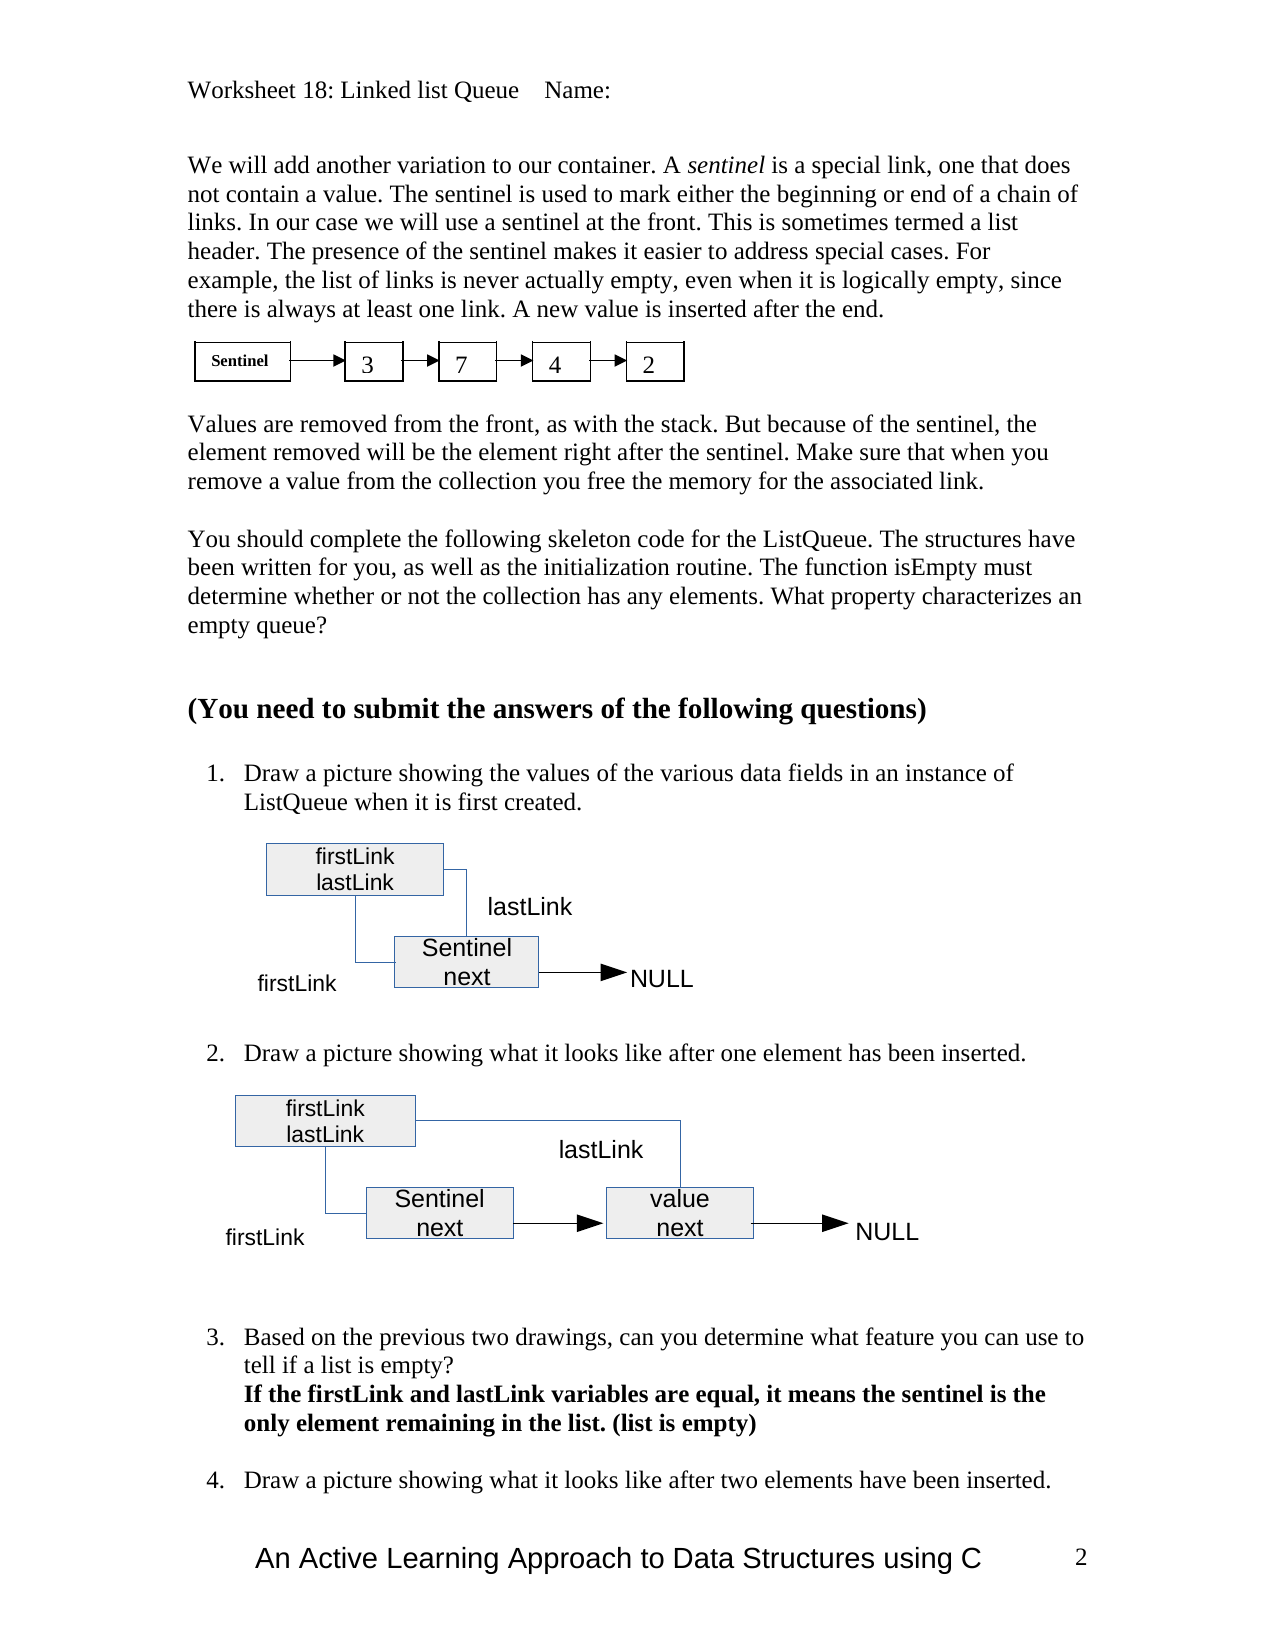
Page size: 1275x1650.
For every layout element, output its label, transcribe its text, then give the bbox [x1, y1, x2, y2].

text 2 [642, 351, 668, 373]
text You should complete the following skeleton code for the ListQueue. The structures have been written for you, as well as the initialization routine. The function isEmpty must determine whether or not the collection has any elements. What property characterizes an empty queue? [187, 524, 1087, 639]
list If the firstLink and lastLink variables are equal, it means the sentinel is the only element remaining in the list. (list is empty) [206, 1379, 1087, 1437]
text Sentinel [211, 351, 275, 370]
text 7 [455, 351, 481, 373]
text (You need to submit the answers of the following questions) [187, 691, 1087, 725]
text Values are removed from the front, as with the stack. But because of the sentinel, the element removed will be the element right after the sentinel. Make sure that when you remove a value from the collection you free the memory for the associated link. [187, 409, 1087, 495]
text We will add another variation to our container. A sentinel is a special link, one that does not contain a value. The sentinel is used to mark either the beginning or end of a chain of links. In our case we will use a sentinel at the front. This is sometimes termed a list header. The presence of the sentinel makes it easier to address special cases. For example, the list of links is never actually empty, even when it is logically empty, since there is always at least one link. A new value is inserted after the end. [187, 150, 1087, 322]
list Based on the previous two drawings, can you determine what feature you can use to tell if a list is empty? [206, 1322, 1087, 1379]
list Draw a picture showing the values of the various data fields in an instance of ListQueue when it is first created. [206, 758, 1087, 816]
text 4 [548, 351, 575, 373]
list Draw a picture showing what it looks like after one element has been inserted. [206, 1038, 1087, 1066]
text 3 [361, 351, 387, 373]
list Draw a picture showing what it looks like after two elements have been inserted. [206, 1465, 1087, 1494]
